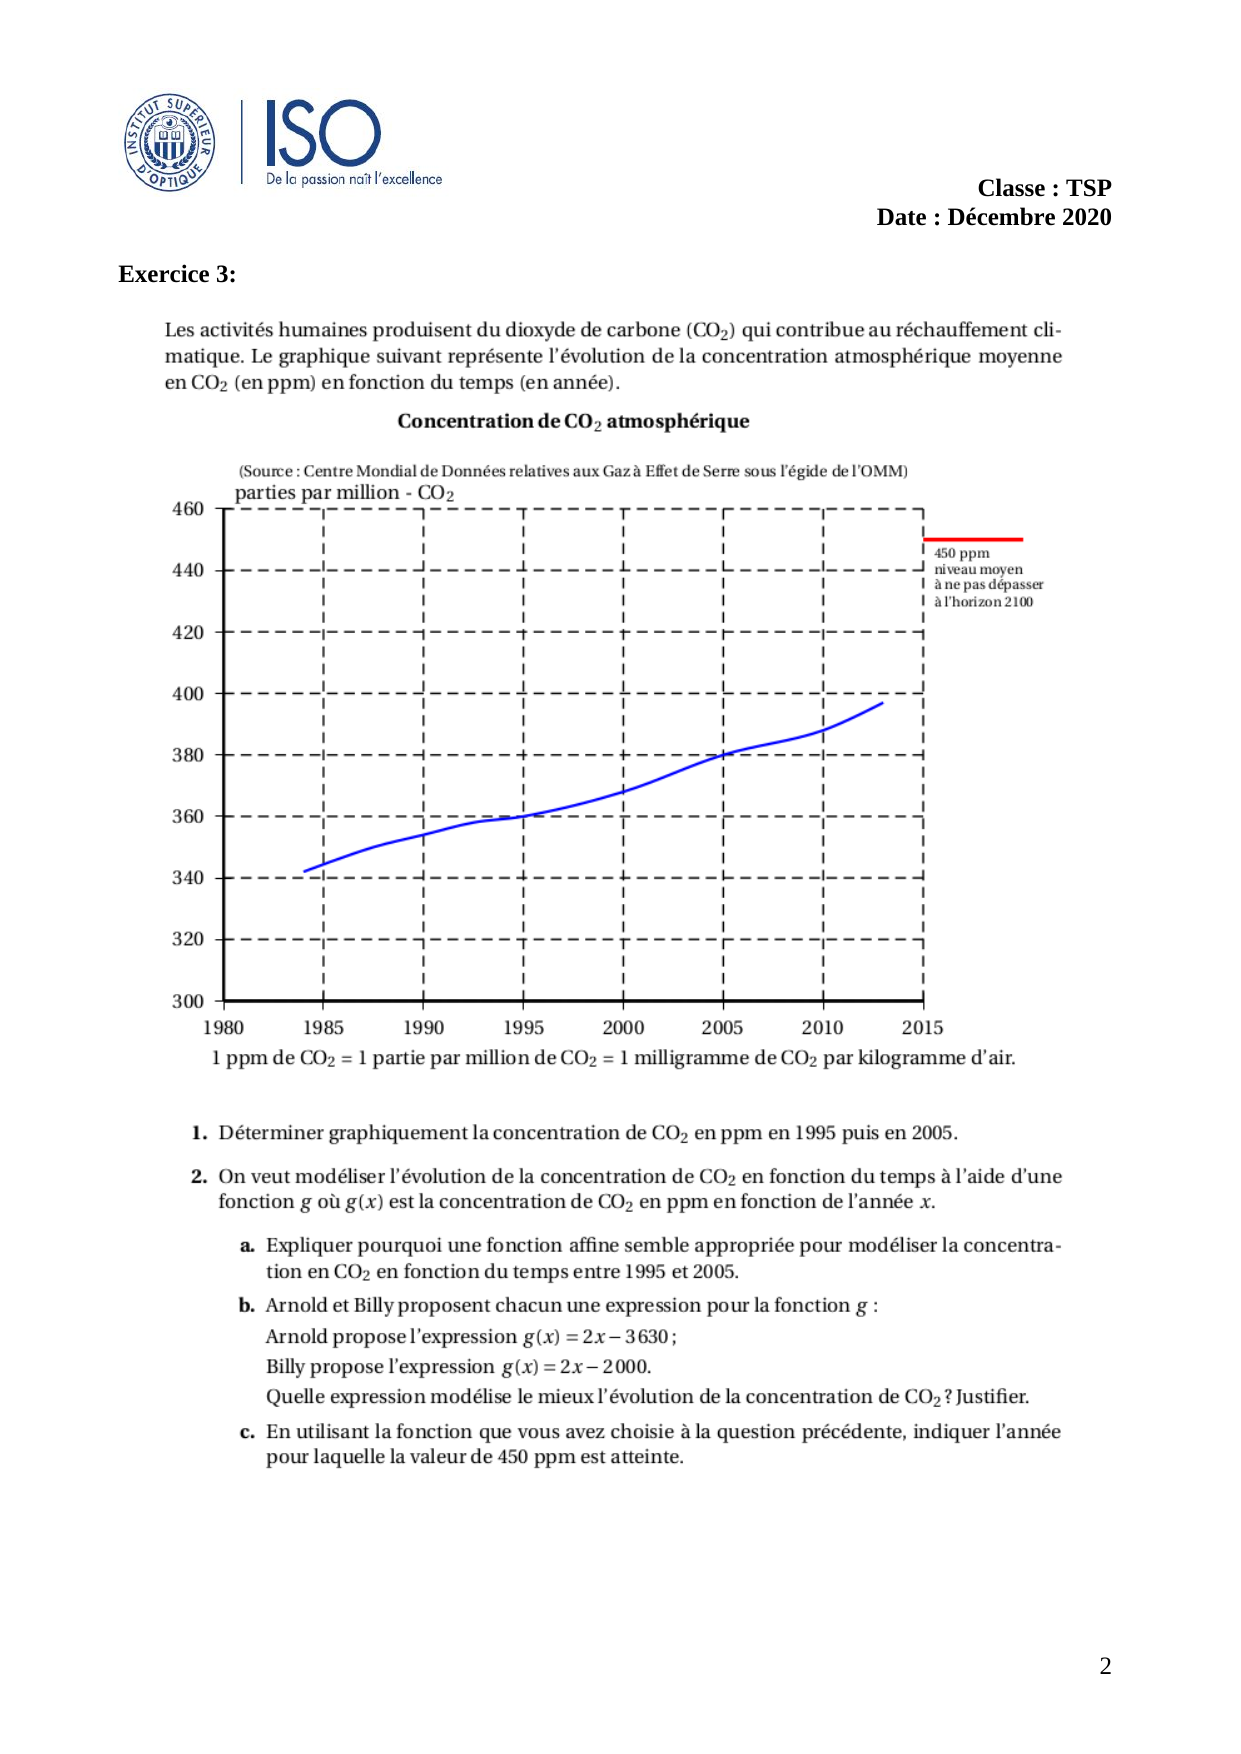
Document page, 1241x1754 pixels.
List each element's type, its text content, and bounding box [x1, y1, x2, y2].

text Exercice 3: [118, 259, 1122, 288]
picture [118, 88, 455, 197]
picture [156, 314, 1071, 1477]
